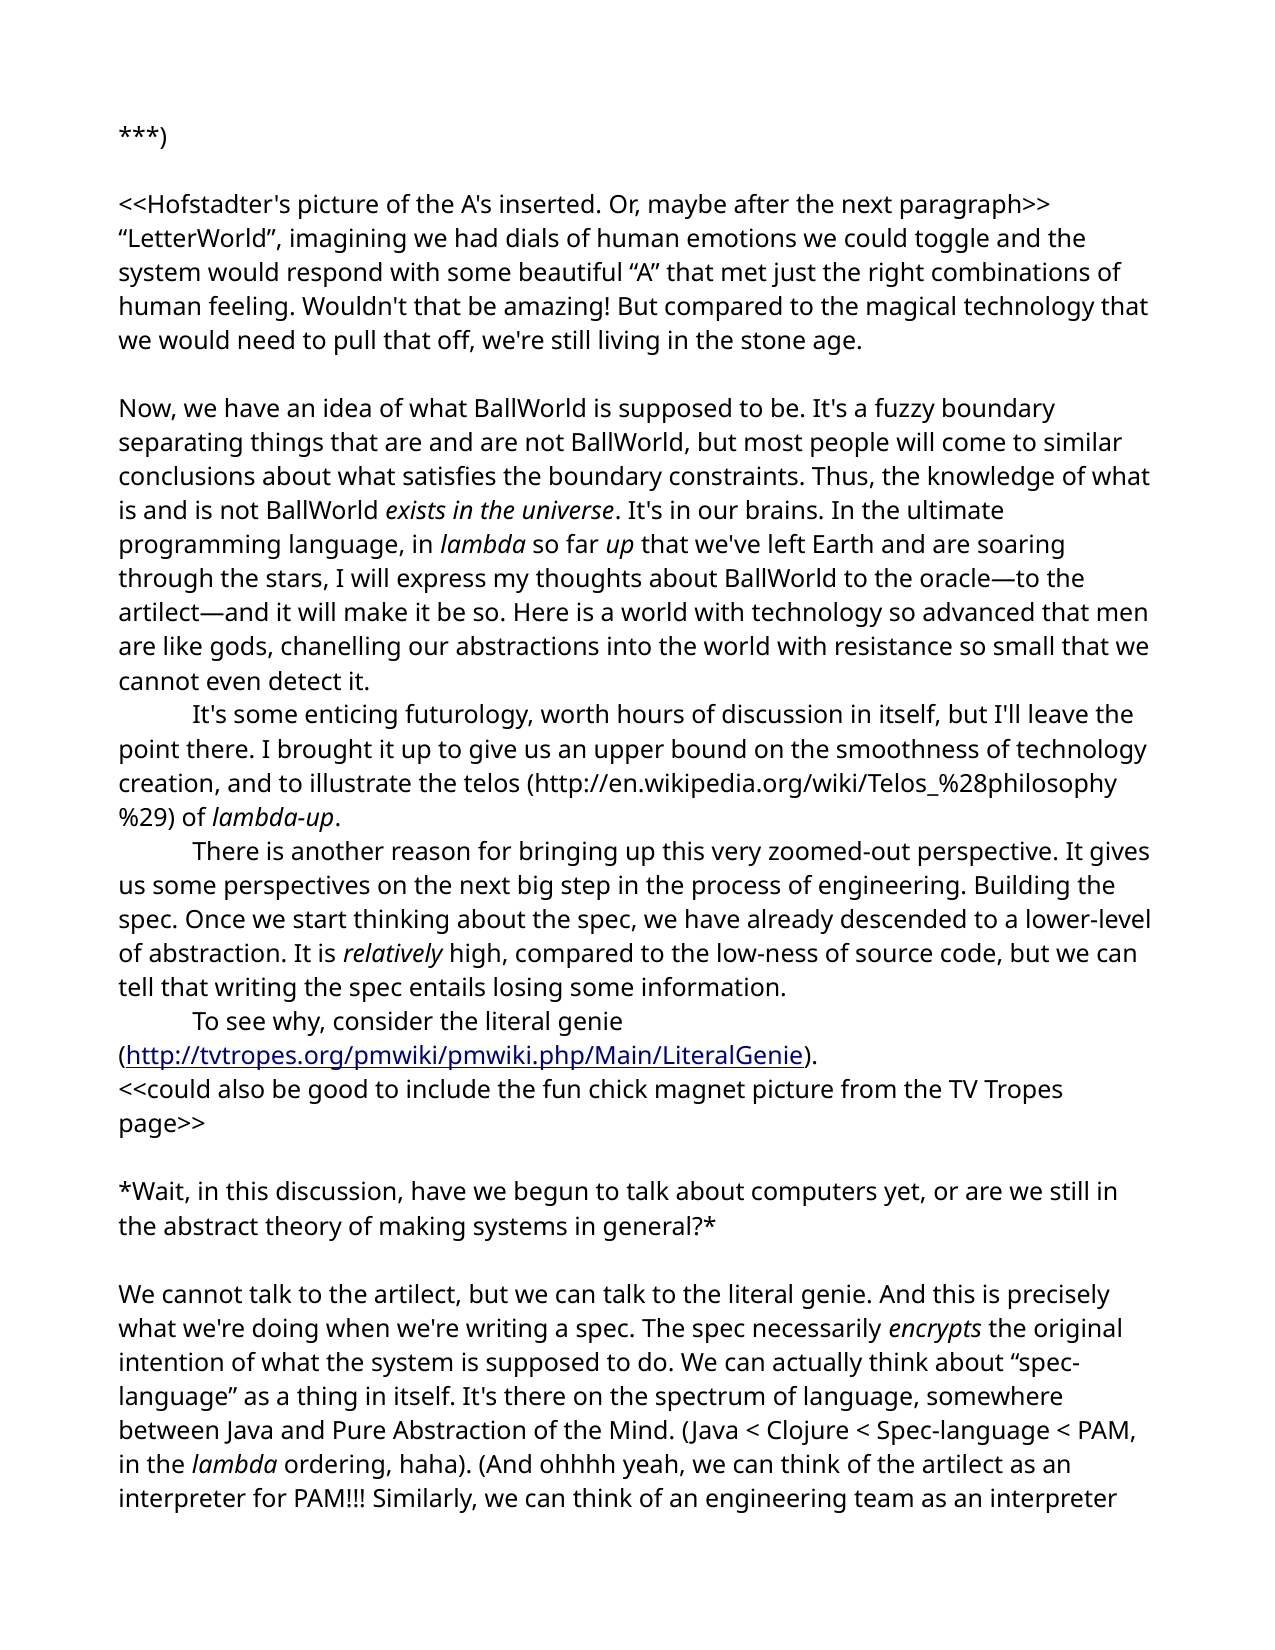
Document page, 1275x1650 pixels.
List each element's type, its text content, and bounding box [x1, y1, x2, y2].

text Now, we have an idea of what BallWorld is supposed to be. It's a fuzzy boundary separating things that are and are not BallWorld, but most people will come to similar conclusions about what satisfies the boundary constraints. Thus, the knowledge of what is and is not BallWorld exists in the universe. It's in our brains. In the ultimate programming language, in lambda so far up that we've left Earth and are soaring through the stars, I will express my thoughts about BallWorld to the oracle—to the artilect—and it will make it be so. Here is a world with technology so advanced that men are like gods, chanelling our abstractions into the world with resistance so small that we cannot even detect it. [118, 391, 1157, 697]
text ***) [118, 118, 1157, 152]
text We cannot talk to the artilect, but we can talk to the literal genie. And this is precisely what we're doing when we're writing a spec. The spec necessarily encrypts the original intention of what the system is supposed to do. We can actually think about “spec-language” as a thing in itself. It's there on the spectrum of language, somewhere between Java and Pure Abstraction of the Mind. (Java < Clojure < Spec-language < PAM, in the lambda ordering, haha). (And ohhhh yeah, we can think of the artilect as an interpreter for PAM!!! Similarly, we can think of an engineering team as an interpreter [118, 1276, 1157, 1515]
text To see why, consider the literal genie (http://tvtropes.org/pmwiki/pmwiki.php/Main/LiteralGenie). [118, 1004, 1157, 1072]
text *Wait, in this discussion, have we begun to talk about computers yet, or are we still in the abstract theory of making systems in general?* [118, 1174, 1157, 1242]
text <<could also be good to include the fun chick magnet picture from the TV Tropes page>> [118, 1072, 1157, 1140]
text It's some enticing futurology, worth hours of discussion in itself, but I'll leave the point there. I brought it up to give us an upper bound on the smoothness of technology creation, and to illustrate the telos (http://en.wikipedia.org/wiki/Telos_%28philosophy%29) of lambda-up. [118, 697, 1157, 833]
text <<Hofstadter's picture of the A's inserted. Or, maybe after the next paragraph>> “LetterWorld”, imagining we had dials of human emotions we could toggle and the system would respond with some beautiful “A” that met just the right combinations of human feeling. Wouldn't that be amazing! But compared to the magical technology that we would need to pull that off, we're still living in the stone age. [118, 186, 1157, 357]
text There is another reason for bringing up this very zoomed-out perspective. It gives us some perspectives on the next big step in the process of engineering. Building the spec. Once we start thinking about the spec, we have already descended to a lower-level of abstraction. It is relatively high, compared to the low-ness of source code, but we can tell that writing the spec entails losing some information. [118, 833, 1157, 1004]
